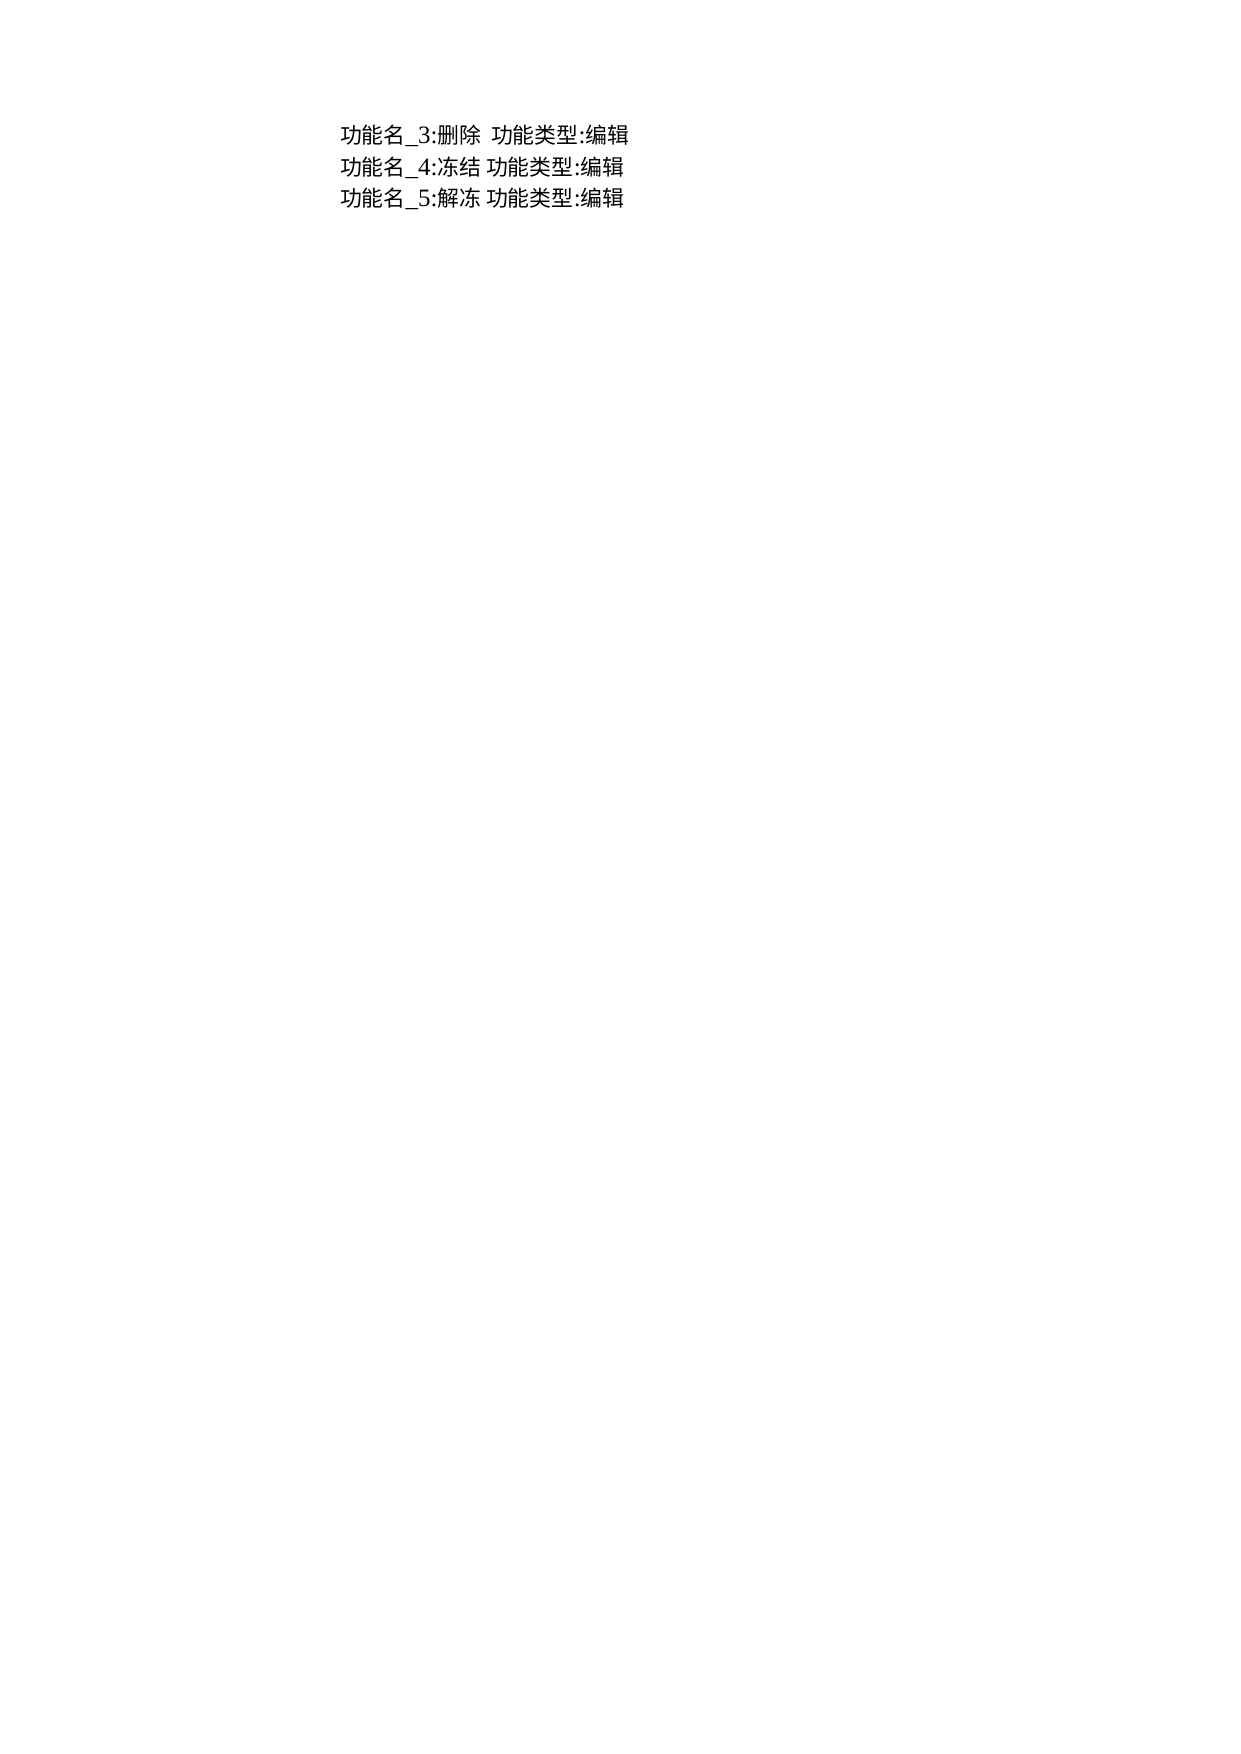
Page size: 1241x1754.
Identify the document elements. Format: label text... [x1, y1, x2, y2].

text 功能名_3:删除 功能类型:编辑 [118, 118, 1122, 150]
text 功能名_4:冻结 功能类型:编辑 [118, 150, 1122, 181]
text 功能名_5:解冻 功能类型:编辑 [118, 181, 1122, 213]
